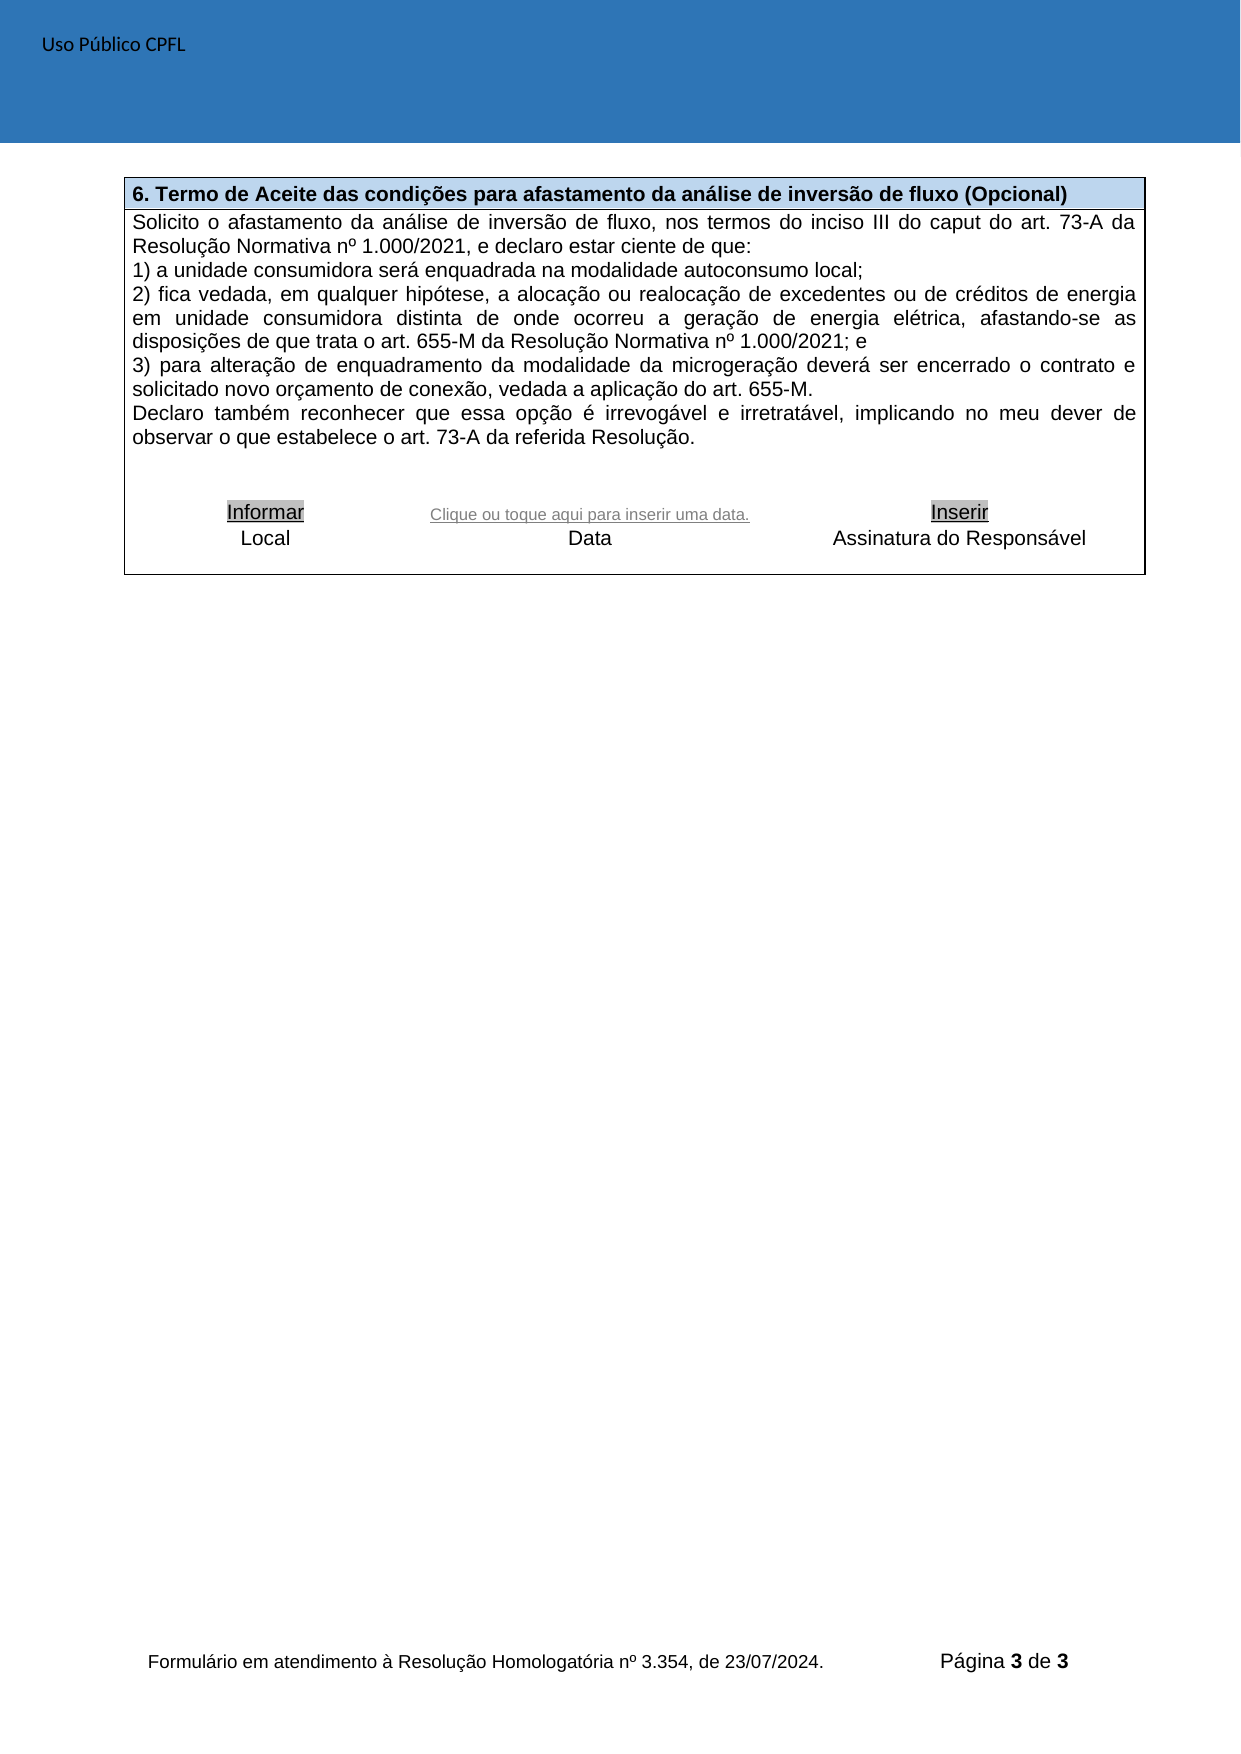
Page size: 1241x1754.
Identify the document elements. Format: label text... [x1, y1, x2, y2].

table_cell [774, 550, 1144, 574]
table_cell Clique ou toque aqui para inserir uma data. [406, 497, 774, 526]
table_cell [125, 550, 406, 574]
table_cell [774, 473, 1144, 497]
table_cell [125, 473, 406, 497]
table_cell Solicito o afastamento da análise de inversão de fluxo, nos termos do inciso III do caput do art. 73-A da Resolução Normativa nº 1.000/2021, e declaro estar ciente de que: 1) a unidade consumidora será enquadrada na modalidade autoconsumo local; 2) fica vedada, em qualquer hipótese, a alocação ou realocação de excedentes ou de créditos de energia em unidade consumidora distinta de onde ocorreu a geração de energia elétrica, afastando-se as disposições de que trata o art. 655-M da Resolução Normativa nº 1.000/2021; e 3) para alteração de enquadramento da modalidade da microgeração deverá ser encerrado o contrato e solicitado novo orçamento de conexão, vedada a aplicação do art. 655-M. Declaro também reconhecer que essa opção é irrevogável e irretratável, implicando no meu dever de observar o que estabelece o art. 73-A da referida Resolução. [125, 210, 1144, 473]
table_cell [406, 473, 774, 497]
table_cell Informar [125, 497, 406, 526]
table_cell Assinatura do Responsável [774, 526, 1144, 550]
table_cell [406, 550, 774, 574]
picture [914, 143, 1241, 157]
table_cell Data [406, 526, 774, 550]
table_cell Inserir [774, 497, 1144, 526]
table_cell 6. Termo de Aceite das condições para afastamento da análise de inversão de fluxo (Opcional) [125, 178, 1144, 208]
table_cell Local [125, 526, 406, 550]
